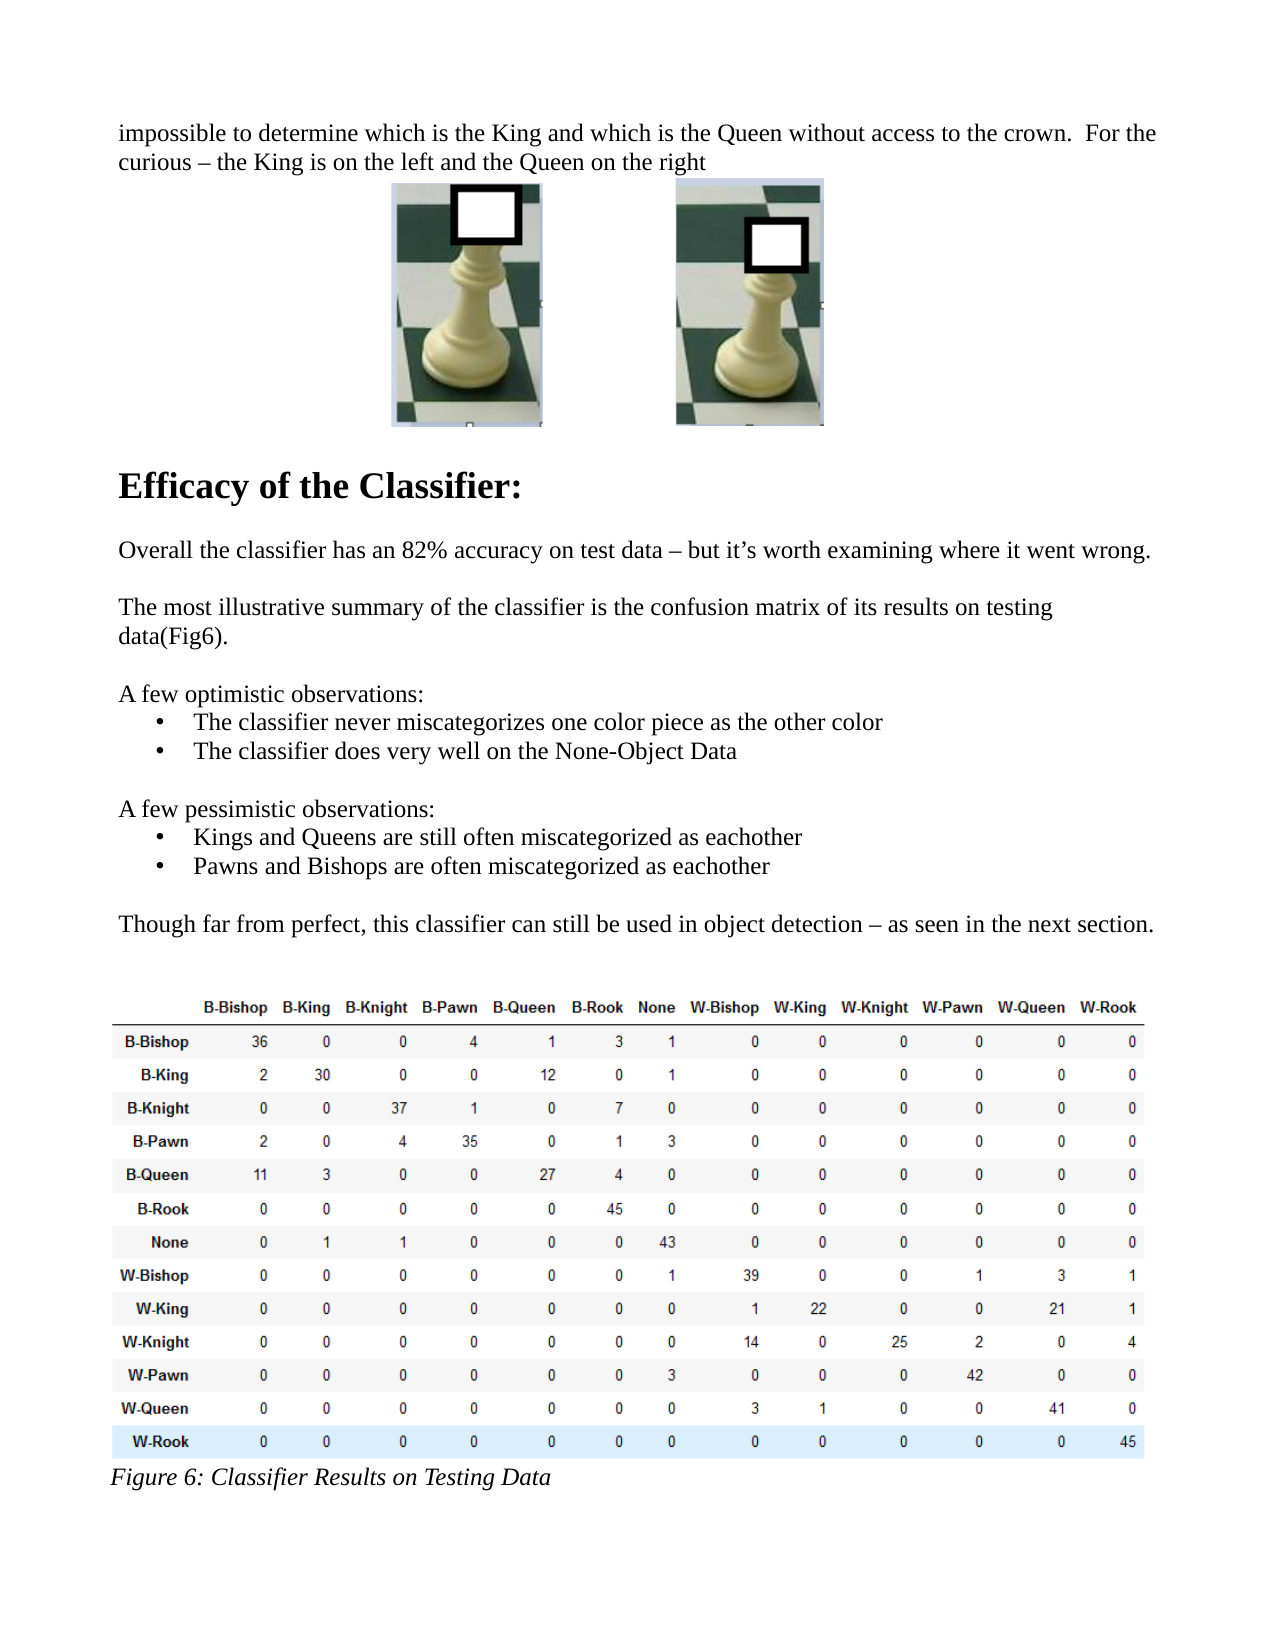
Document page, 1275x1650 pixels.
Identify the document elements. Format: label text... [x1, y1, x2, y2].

text A few optimistic observations: [118, 679, 1157, 707]
text A few pessimistic observations: [118, 794, 1157, 822]
picture [675, 178, 824, 426]
list Kings and Queens are still often miscategorized as eachother [156, 822, 1157, 851]
text impossible to determine which is the King and which is the Queen without access to the crown. For the curious – the King is on the left and the Queen on the right [118, 118, 1157, 176]
picture [391, 183, 543, 427]
list The classifier does very well on the None-Object Data [156, 736, 1157, 765]
text Efficacy of the Classifier: [118, 463, 1157, 506]
text Though far from perfect, this classifier can still be used in object detection – as seen in the next section. [118, 909, 1157, 937]
text Figure 6: Classifier Results on Testing Data [110, 992, 1215, 1490]
text Overall the classifier has an 82% accuracy on test data – but it’s worth examining where it went wrong. [118, 535, 1157, 564]
list Pawns and Bishops are often miscategorized as eachother [156, 851, 1157, 880]
text The most illustrative summary of the classifier is the confusion matrix of its results on testing data(Fig6). [118, 592, 1157, 650]
list The classifier never miscategorizes one color piece as the other color [156, 707, 1157, 736]
picture [110, 992, 1149, 1462]
